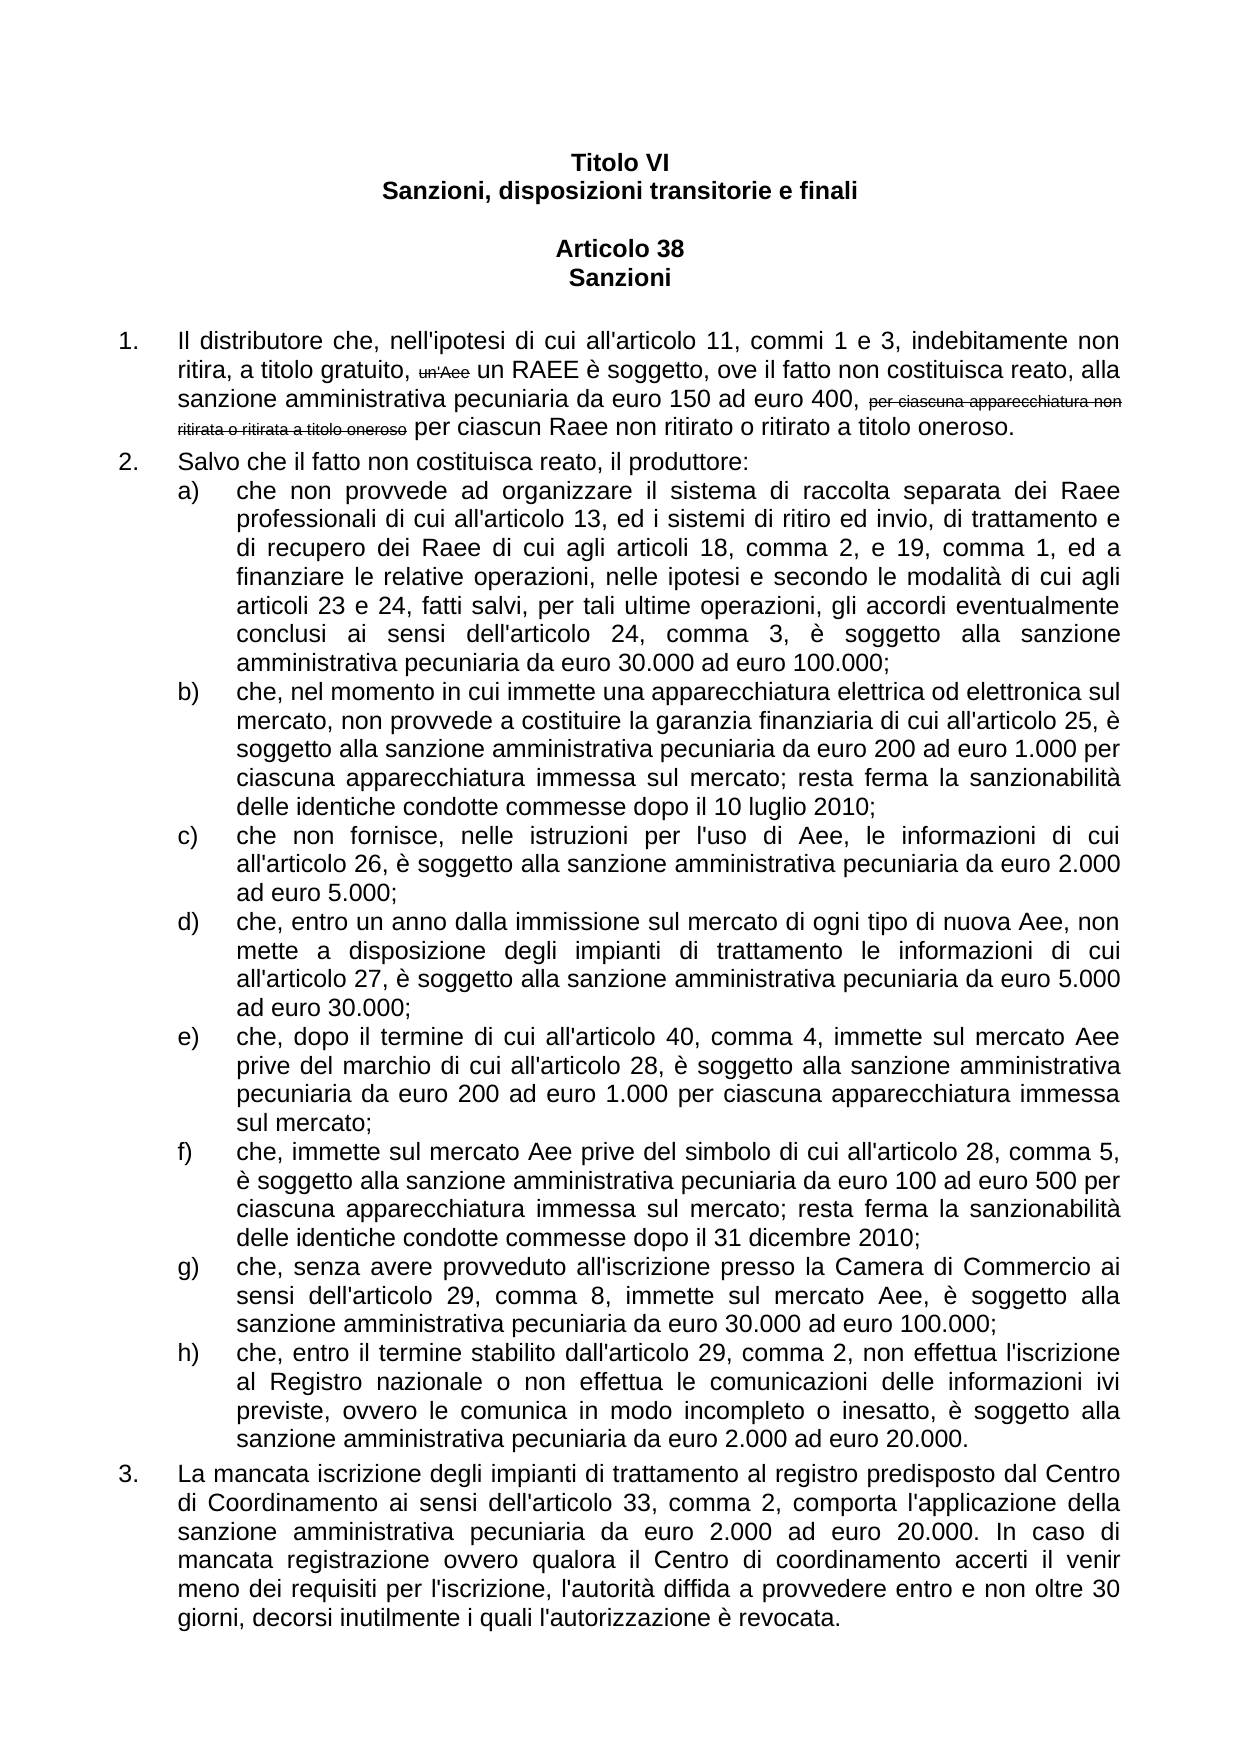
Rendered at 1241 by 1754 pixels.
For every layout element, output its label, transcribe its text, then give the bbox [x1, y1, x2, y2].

text c) che non fornisce, nelle istruzioni per l'uso di Aee, le informazioni di cui all'articolo 26, è soggetto alla sanzione amministrativa pecuniaria da euro 2.000 ad euro 5.000; [177, 821, 1122, 907]
text 1. Il distributore che, nell'ipotesi di cui all'articolo 11, commi 1 e 3, indebitamente non ritira, a titolo gratuito, un'Aee un RAEE è soggetto, ove il fatto non costituisca reato, alla sanzione amministrativa pecuniaria da euro 150 ad euro 400, per ciascuna apparecchiatura non ritirata o ritirata a titolo oneroso per ciascun Raee non ritirato o ritirato a titolo oneroso. [118, 326, 1122, 441]
text a) che non provvede ad organizzare il sistema di raccolta separata dei Raee professionali di cui all'articolo 13, ed i sistemi di ritiro ed invio, di trattamento e di recupero dei Raee di cui agli articoli 18, comma 2, e 19, comma 1, ed a finanziare le relative operazioni, nelle ipotesi e secondo le modalità di cui agli articoli 23 e 24, fatti salvi, per tali ultime operazioni, gli accordi eventualmente conclusi ai sensi dell'articolo 24, comma 3, è soggetto alla sanzione amministrativa pecuniaria da euro 30.000 ad euro 100.000; [177, 476, 1122, 677]
text f) che, immette sul mercato Aee prive del simbolo di cui all'articolo 28, comma 5, è soggetto alla sanzione amministrativa pecuniaria da euro 100 ad euro 500 per ciascuna apparecchiatura immessa sul mercato; resta ferma la sanzionabilità delle identiche condotte commesse dopo il 31 dicembre 2010; [177, 1137, 1122, 1252]
subtitle Articolo 38 Sanzioni [118, 234, 1122, 291]
text e) che, dopo il termine di cui all'articolo 40, comma 4, immette sul mercato Aee prive del marchio di cui all'articolo 28, è soggetto alla sanzione amministrativa pecuniaria da euro 200 ad euro 1.000 per ciascuna apparecchiatura immessa sul mercato; [177, 1022, 1122, 1137]
text 2. Salvo che il fatto non costituisca reato, il produttore: [118, 447, 1122, 476]
text d) che, entro un anno dalla immissione sul mercato di ogni tipo di nuova Aee, non mette a disposizione degli impianti di trattamento le informazioni di cui all'articolo 27, è soggetto alla sanzione amministrativa pecuniaria da euro 5.000 ad euro 30.000; [177, 907, 1122, 1022]
text h) che, entro il termine stabilito dall'articolo 29, comma 2, non effettua l'iscrizione al Registro nazionale o non effettua le comunicazioni delle informazioni ivi previste, ovvero le comunica in modo incompleto o inesatto, è soggetto alla sanzione amministrativa pecuniaria da euro 2.000 ad euro 20.000. [177, 1338, 1122, 1453]
text b) che, nel momento in cui immette una apparecchiatura elettrica od elettronica sul mercato, non provvede a costituire la garanzia finanziaria di cui all'articolo 25, è soggetto alla sanzione amministrativa pecuniaria da euro 200 ad euro 1.000 per ciascuna apparecchiatura immessa sul mercato; resta ferma la sanzionabilità delle identiche condotte commesse dopo il 10 luglio 2010; [177, 677, 1122, 821]
text 3. La mancata iscrizione degli impianti di trattamento al registro predisposto dal Centro di Coordinamento ai sensi dell'articolo 33, comma 2, comporta l'applicazione della sanzione amministrativa pecuniaria da euro 2.000 ad euro 20.000. In caso di mancata registrazione ovvero qualora il Centro di coordinamento accerti il venir meno dei requisiti per l'iscrizione, l'autorità diffida a provvedere entro e non oltre 30 giorni, decorsi inutilmente i quali l'autorizzazione è revocata. [118, 1459, 1122, 1632]
text g) che, senza avere provveduto all'iscrizione presso la Camera di Commercio ai sensi dell'articolo 29, comma 8, immette sul mercato Aee, è soggetto alla sanzione amministrativa pecuniaria da euro 30.000 ad euro 100.000; [177, 1252, 1122, 1338]
subtitle Titolo VI Sanzioni, disposizioni transitorie e finali [118, 148, 1122, 205]
